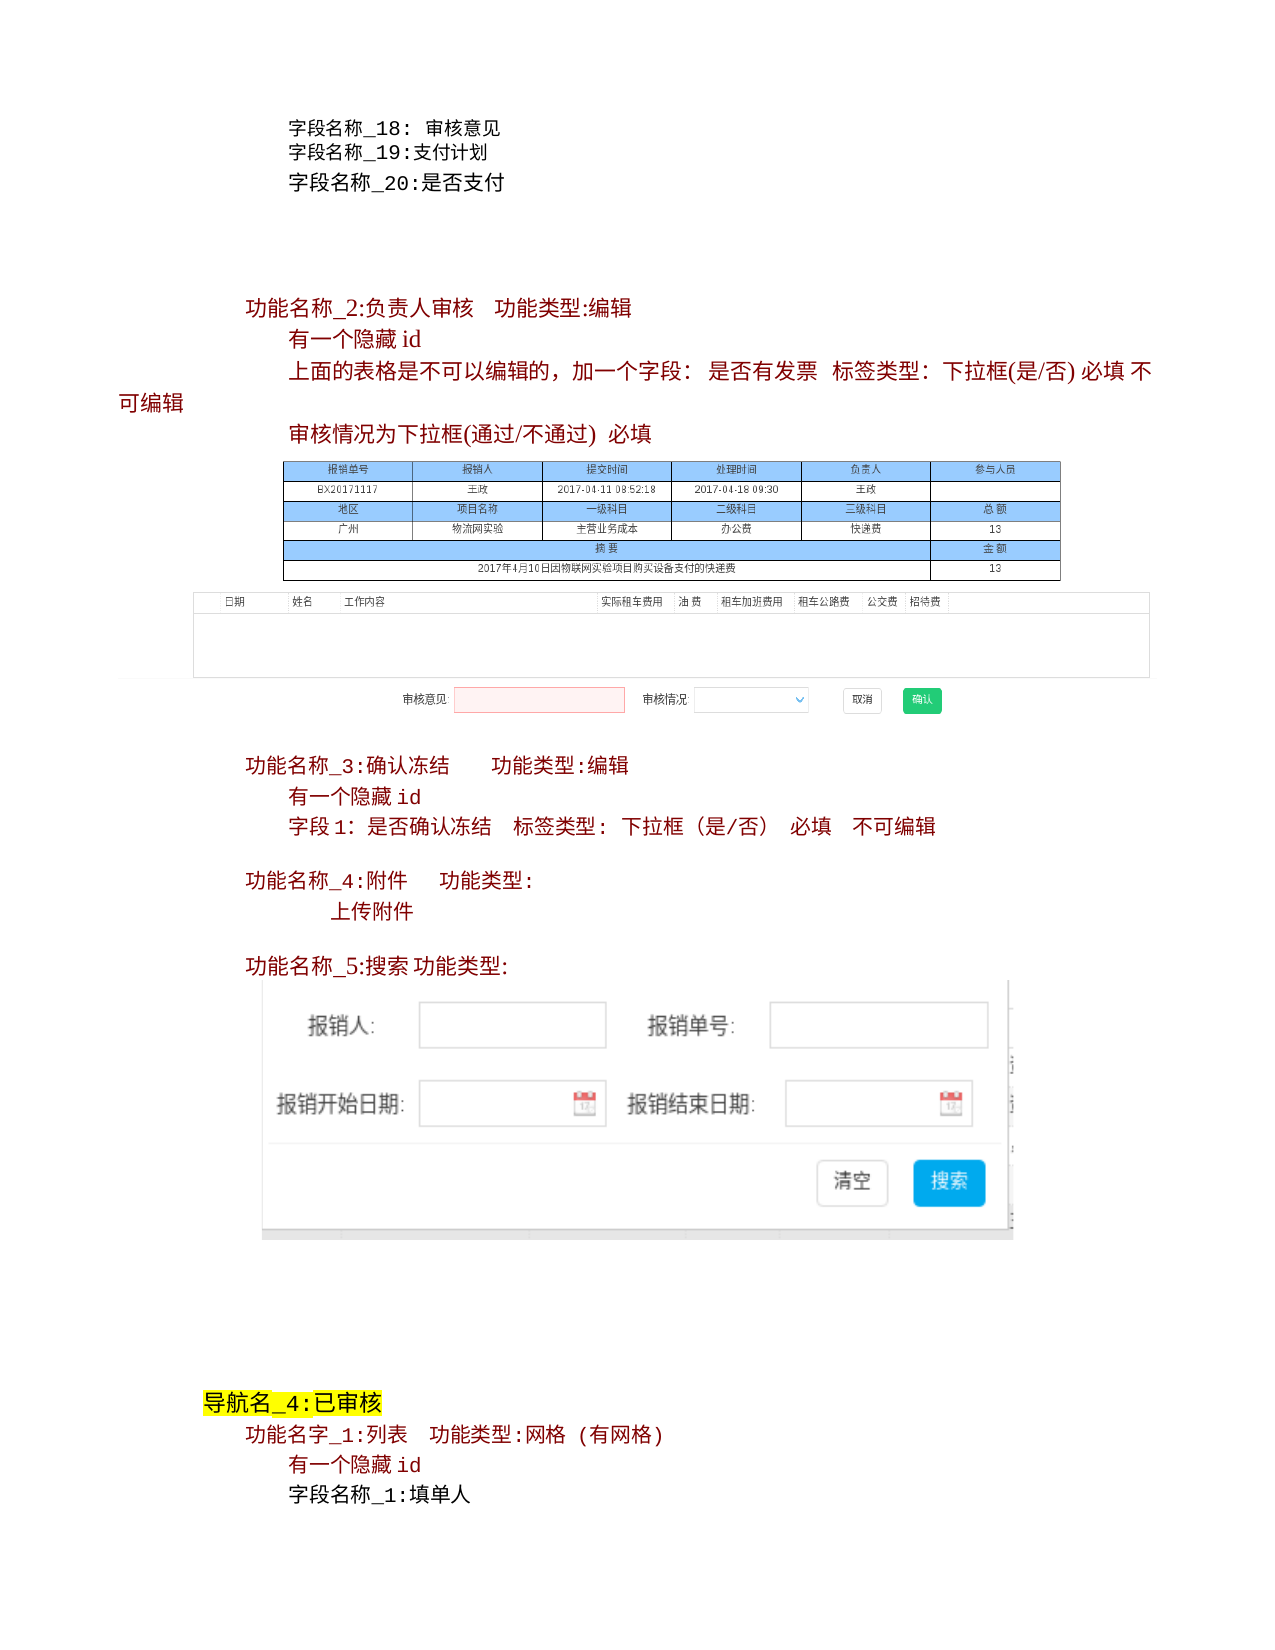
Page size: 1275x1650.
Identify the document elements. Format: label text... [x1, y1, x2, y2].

text 导航名_4:已审核 [118, 1389, 1157, 1418]
text 上面的表格是不可以编辑的，加一个字段： 是否有发票 标签类型：下拉框(是/否) 必填 不可编辑 [118, 354, 1157, 417]
text 有一个隐藏id [118, 322, 1157, 354]
text 审核情况为下拉框(通过/不通过) 必填 [118, 417, 1157, 449]
text 字段名称_1:填单人 [118, 1479, 1157, 1509]
text 上传附件 [118, 895, 1157, 925]
text 有一个隐藏id [118, 1448, 1157, 1479]
picture [261, 980, 1014, 1240]
text 功能名称_4:附件 功能类型: [118, 864, 1157, 895]
picture [118, 449, 1157, 721]
text 功能名称_2:负责人审核 功能类型:编辑 [118, 291, 1157, 322]
text 字段名称_18: 审核意见 [118, 118, 1157, 142]
text 功能名字_1:列表 功能类型:网格 (有网格) [118, 1418, 1157, 1448]
text 功能名称_5:搜索 功能类型: [118, 949, 1157, 981]
text 字段1：是否确认冻结 标签类型: 下拉框（是/否） 必填 不可编辑 [118, 810, 1157, 841]
text 字段名称_19:支付计划 [118, 142, 1157, 166]
text 功能名称_3:确认冻结 功能类型:编辑 [118, 749, 1157, 780]
text 有一个隐藏id [118, 780, 1157, 810]
text 字段名称_20:是否支付 [118, 166, 1157, 196]
